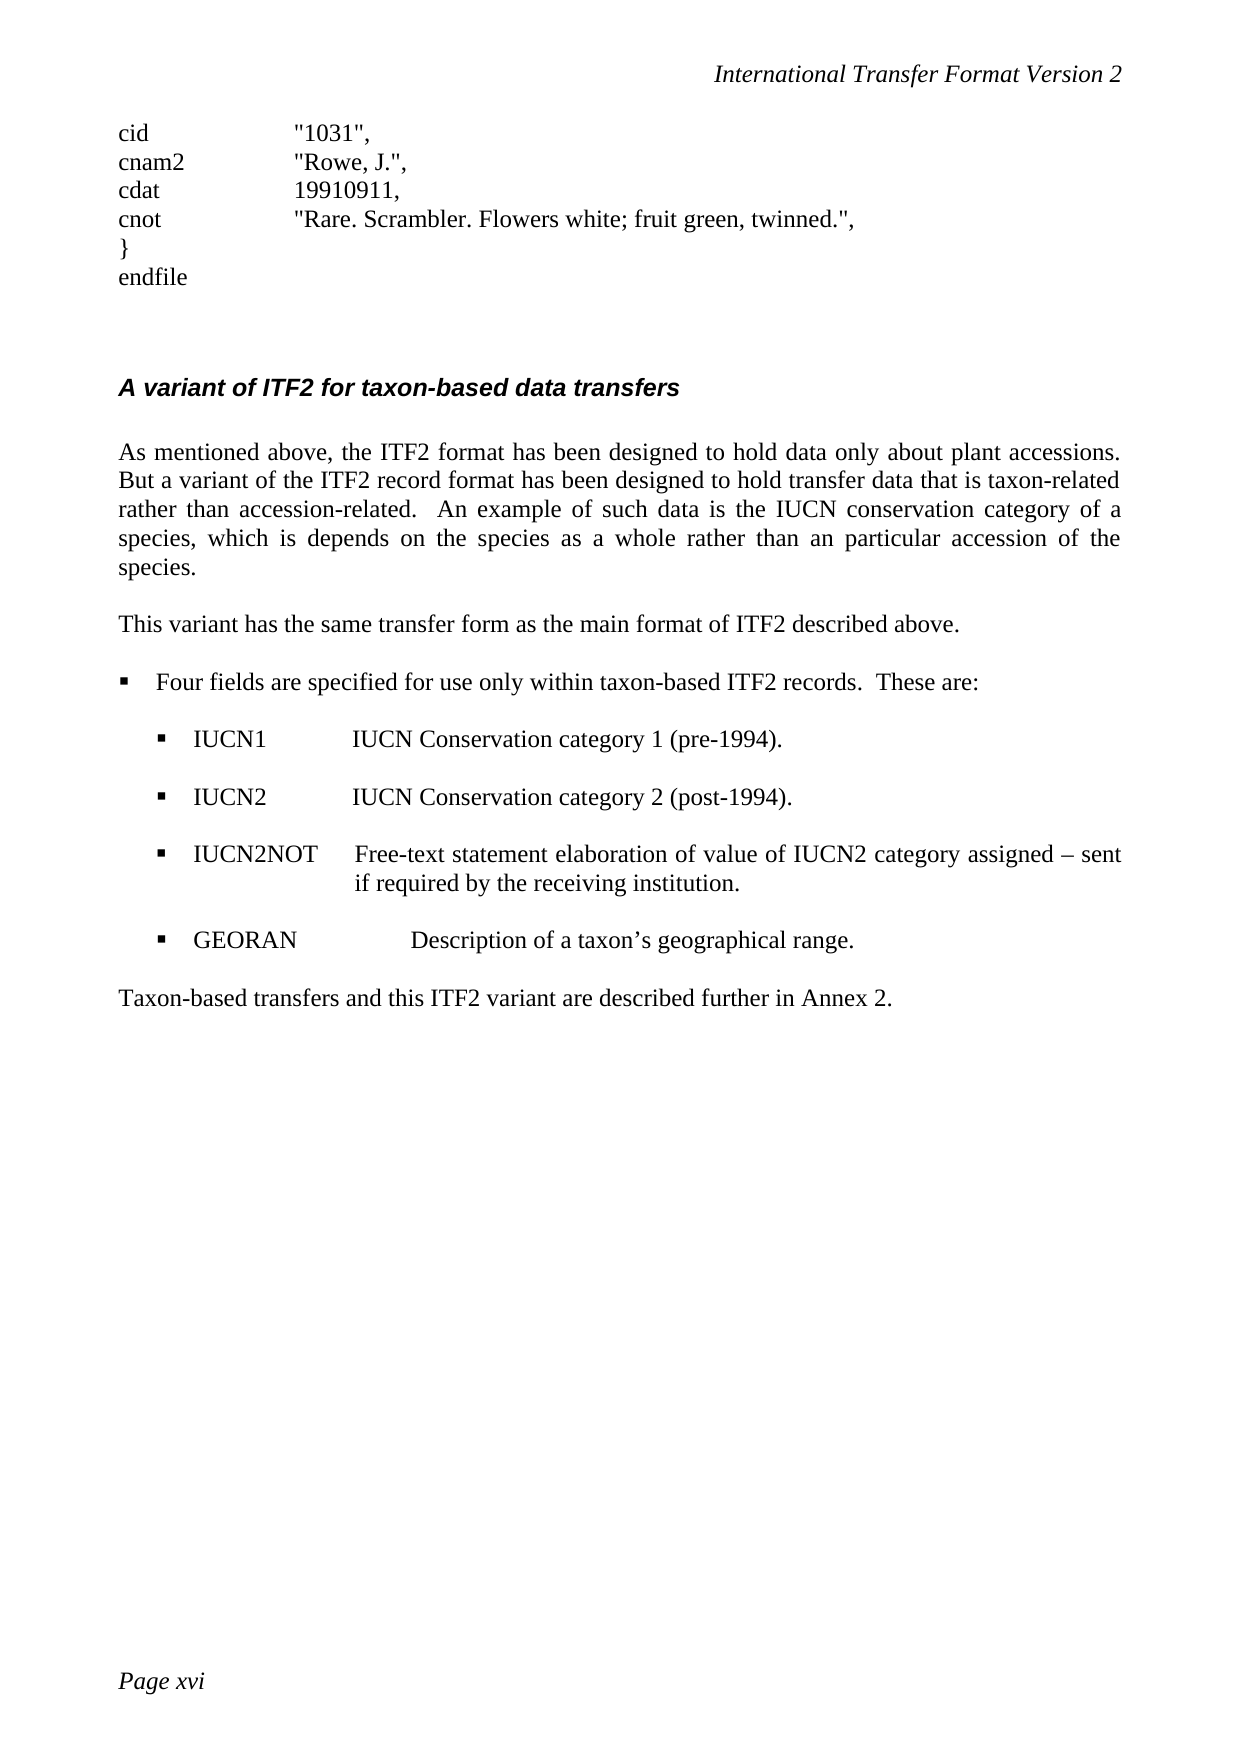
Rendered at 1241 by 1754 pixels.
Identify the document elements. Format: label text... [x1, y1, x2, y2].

text As mentioned above, the ITF2 format has been designed to hold data only about plant accessions. But a variant of the ITF2 record format has been designed to hold transfer data that is taxon-related rather than accession-related. An example of such data is the IUCN conservation category of a species, which is depends on the species as a whole rather than an particular accession of the species. [118, 437, 1122, 581]
subtitle A variant of ITF2 for taxon-based data transfers [118, 373, 1122, 402]
text Taxon-based transfers and this ITF2 variant are described further in Annex 2. [118, 983, 1122, 1012]
text } [118, 233, 1122, 262]
list IUCN1 IUCN Conservation category 1 (pre-1994). [156, 724, 1122, 753]
text cnam2 "Rowe, J.", [118, 147, 1122, 176]
text cid "1031", [118, 118, 1122, 147]
list IUCN2NOT Free-text statement elaboration of value of IUCN2 category assigned – sent if required by the receiving institution. [155, 839, 1122, 897]
text cnot "Rare. Scrambler. Flowers white; fruit green, twinned.", [118, 204, 1122, 233]
text This variant has the same transfer form as the main format of ITF2 described above. [118, 609, 1122, 638]
list GEORAN Description of a taxon’s geographical range. [156, 926, 1122, 954]
list Four fields are specified for use only within taxon-based ITF2 records. These are: [118, 667, 1122, 696]
text endfile [118, 262, 1122, 291]
text cdat 19910911, [118, 176, 1122, 204]
list IUCN2 IUCN Conservation category 2 (post-1994). [156, 782, 1122, 811]
